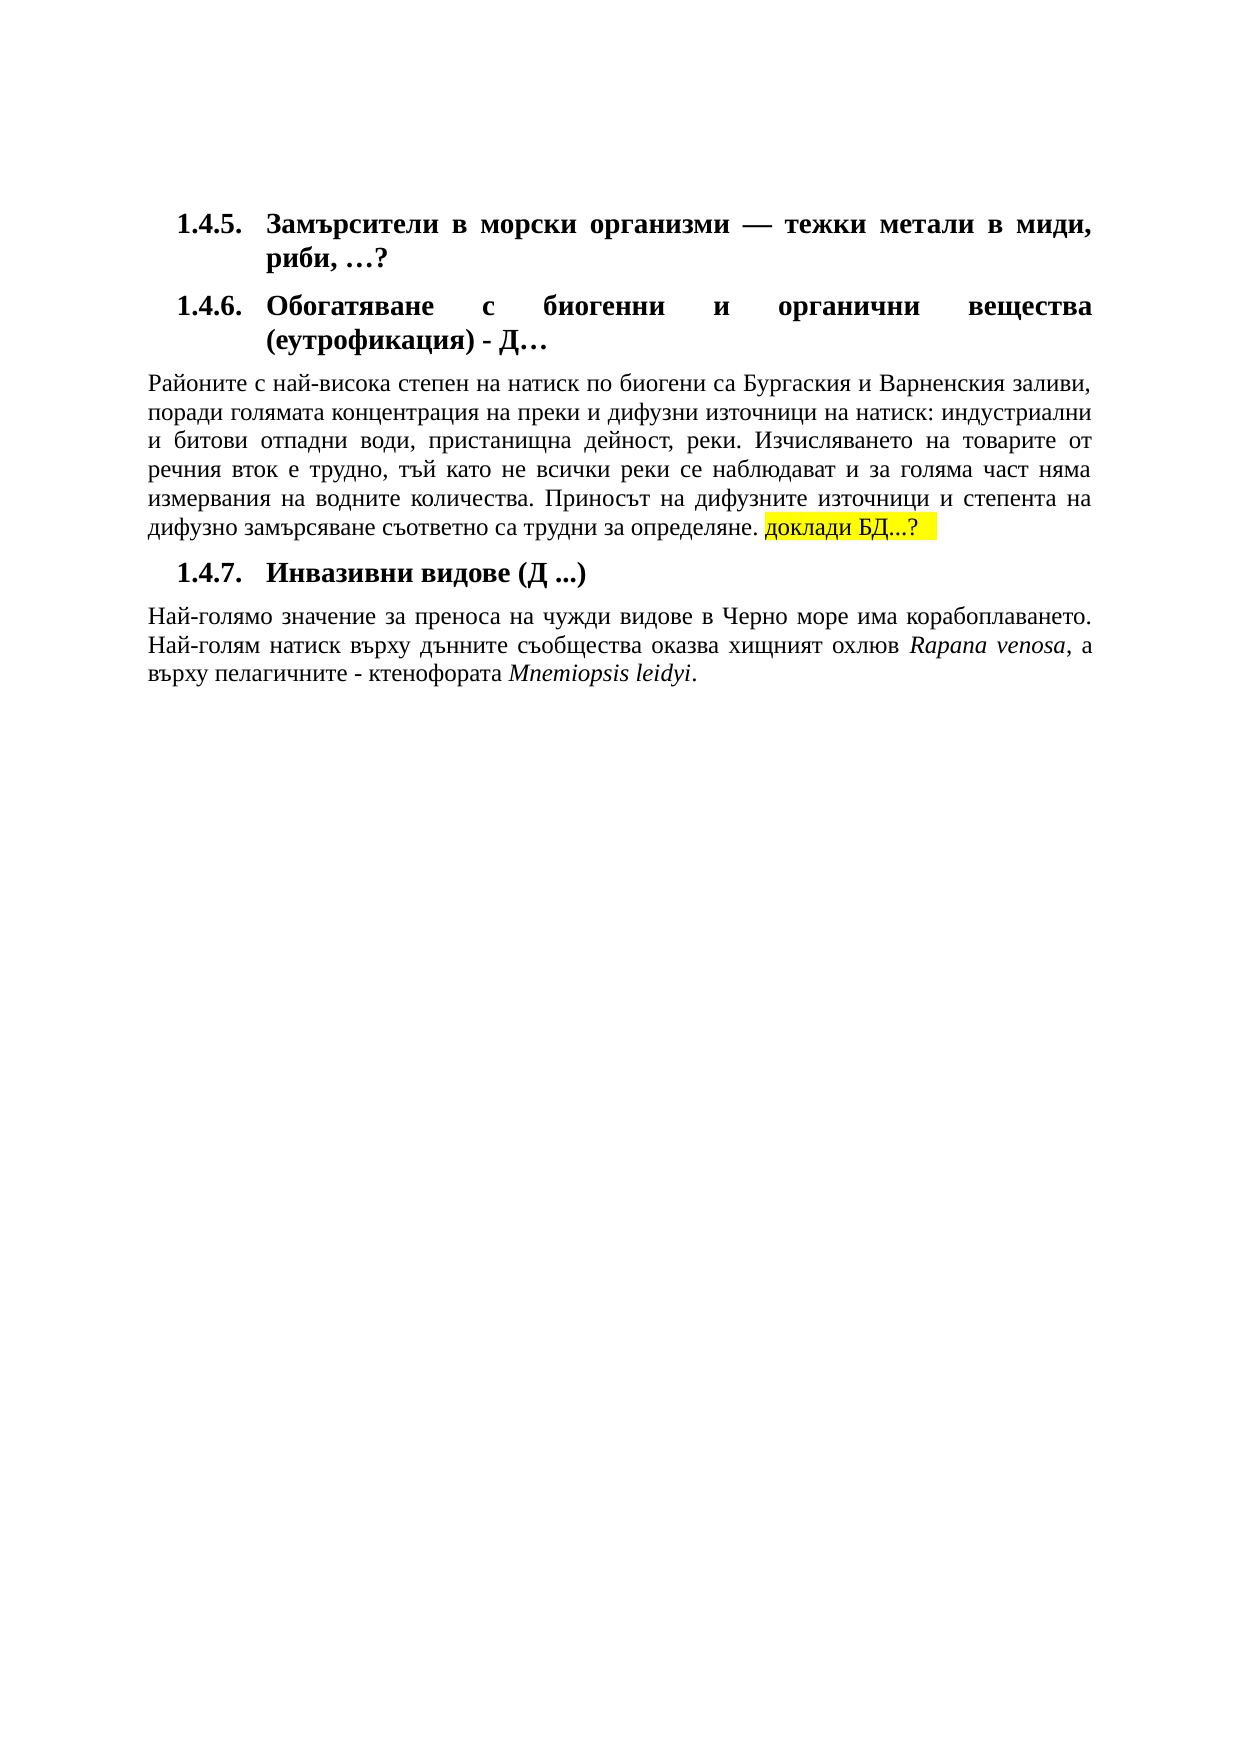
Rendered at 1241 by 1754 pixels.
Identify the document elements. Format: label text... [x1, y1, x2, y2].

subtitle Инвазивни видове (Д ...) [242, 555, 1093, 588]
subtitle Обогатяване с биогенни и органични вещества (еутрофикация) - Д… [242, 288, 1093, 355]
subtitle Замърсители в морски организми — тежки метали в миди, риби, …? [242, 207, 1093, 274]
text Районите с най-висока степен на натиск по биогени са Бургаския и Варненския заливи, поради голямата концентрация на преки и дифузни източници на натиск: индустриални и битови отпадни води, пристанищна дейност, реки. Изчисляването на товарите от речния вток е трудно, тъй като не всички реки се наблюдават и за голяма част няма измервания на водните количества. Приносът на дифузните източници и степента на дифузно замърсяване съответно са трудни за определяне. доклади БД...? [148, 368, 1093, 540]
text Най-голямо значение за преноса на чужди видове в Черно море има корабоплаването. Най-голям натиск върху дънните съобщества оказва хищният охлюв Rapana venosa, а върху пелагичните - ктенофората Mnemiopsis leidyi. [148, 601, 1093, 687]
